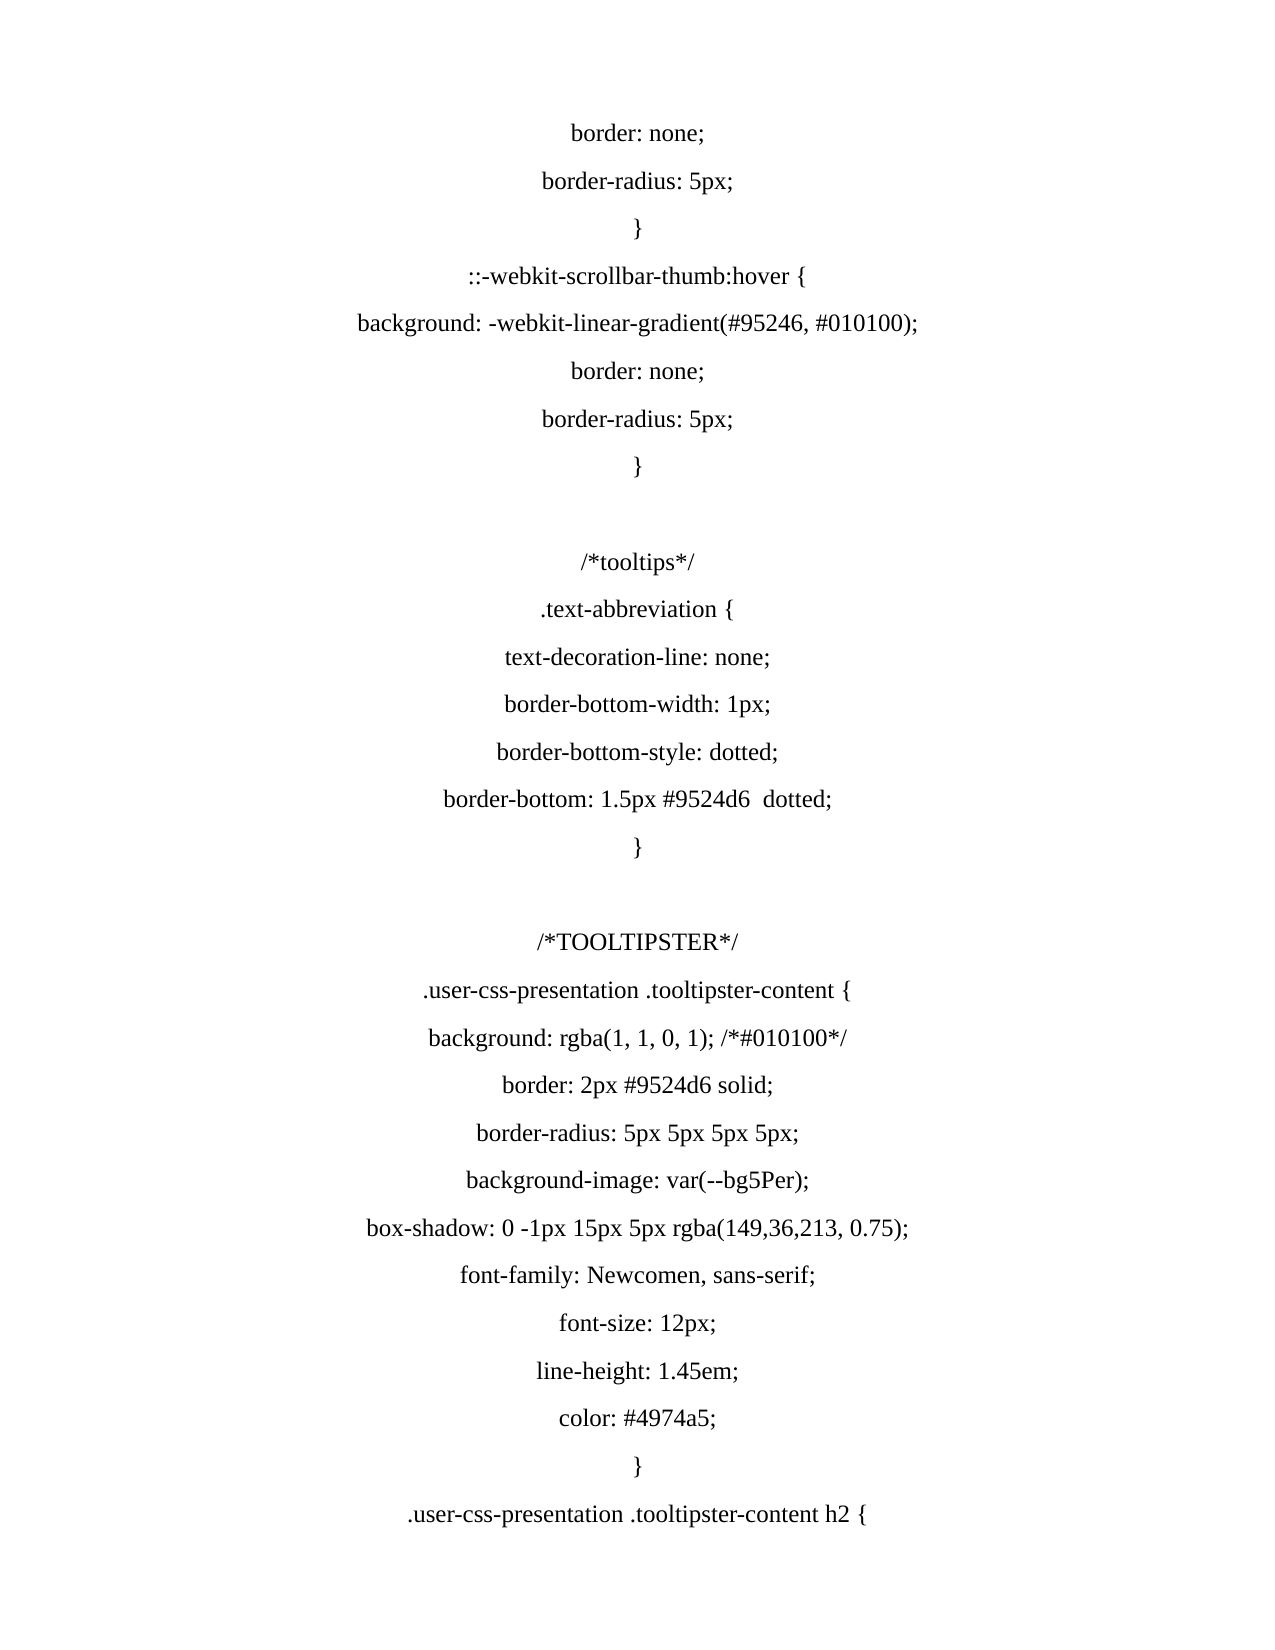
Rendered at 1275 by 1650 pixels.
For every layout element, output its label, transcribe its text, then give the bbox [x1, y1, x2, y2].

text background: -webkit-linear-gradient(#95246, #010100); [118, 308, 1157, 337]
text font-family: Newcomen, sans-serif; [118, 1261, 1157, 1289]
text background: rgba(1, 1, 0, 1); /*#010100*/ [118, 1023, 1157, 1051]
text border: none; [118, 356, 1157, 385]
text font-size: 12px; [118, 1308, 1157, 1337]
text border-radius: 5px; [118, 404, 1157, 432]
text box-shadow: 0 -1px 15px 5px rgba(149,36,213, 0.75); [118, 1213, 1157, 1242]
text ::-webkit-scrollbar-thumb:hover { [118, 261, 1157, 290]
text } [118, 213, 1157, 242]
text border: none; [118, 118, 1157, 147]
text border-bottom: 1.5px #9524d6 dotted; [118, 784, 1157, 813]
text color: #4974a5; [118, 1403, 1157, 1432]
text border: 2px #9524d6 solid; [118, 1070, 1157, 1099]
text border-bottom-width: 1px; [118, 689, 1157, 718]
text } [118, 451, 1157, 480]
text background-image: var(--bg5Per); [118, 1165, 1157, 1194]
text line-height: 1.45em; [118, 1356, 1157, 1384]
text /*TOOLTIPSTER*/ [118, 927, 1157, 956]
text /*tooltips*/ [118, 547, 1157, 575]
text } [118, 1451, 1157, 1480]
text .user-css-presentation .tooltipster-content h2 { [118, 1499, 1157, 1527]
text } [118, 832, 1157, 861]
text border-radius: 5px; [118, 166, 1157, 194]
text .user-css-presentation .tooltipster-content { [118, 975, 1157, 1004]
text border-bottom-style: dotted; [118, 737, 1157, 766]
text text-decoration-line: none; [118, 642, 1157, 671]
text .text-abbreviation { [118, 594, 1157, 623]
text border-radius: 5px 5px 5px 5px; [118, 1118, 1157, 1147]
